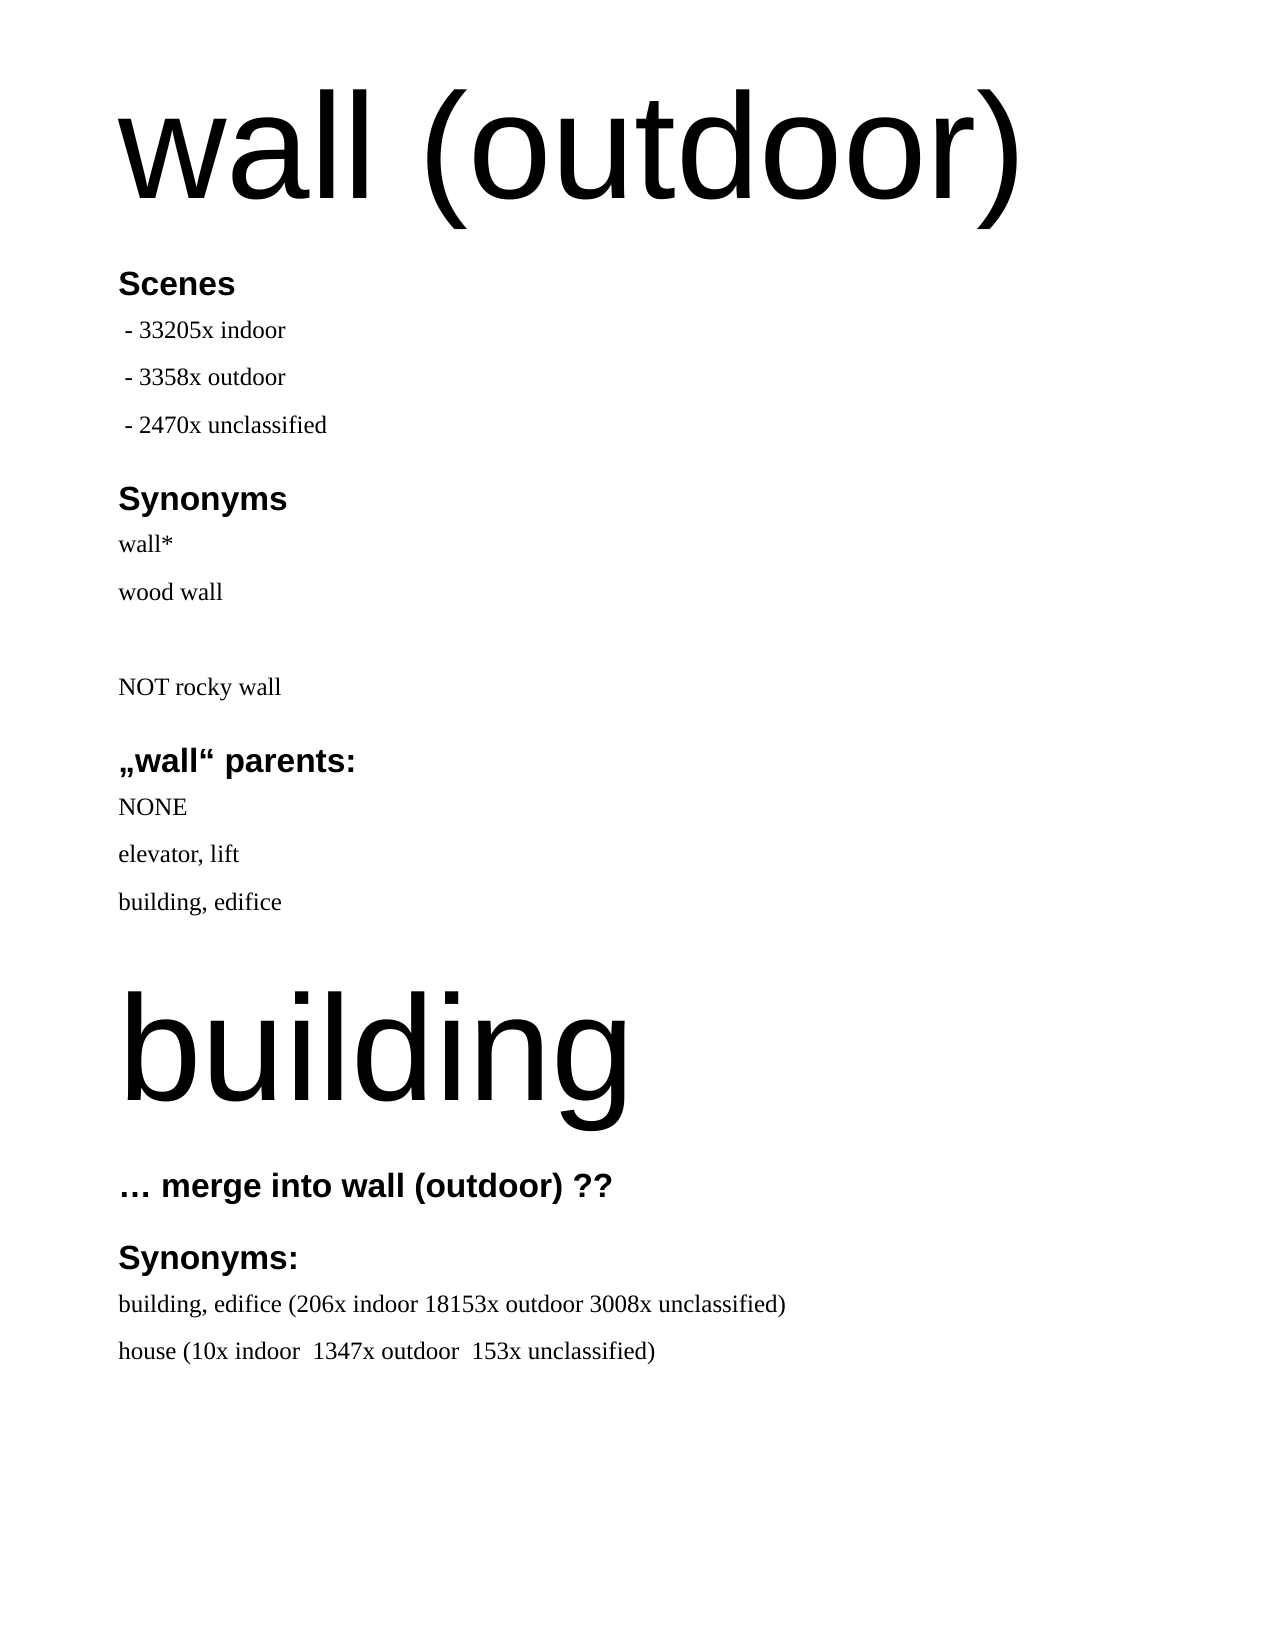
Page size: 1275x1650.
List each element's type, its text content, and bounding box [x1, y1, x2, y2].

text NOT rocky wall [118, 672, 1157, 701]
text - 2470x unclassified [118, 410, 1157, 439]
text wall* [118, 529, 1157, 558]
text house (10x indoor 1347x outdoor 153x unclassified) [118, 1336, 1157, 1365]
text NONE [118, 792, 1157, 821]
subtitle „wall“ parents: [118, 741, 1157, 779]
subtitle building [118, 960, 1157, 1132]
subtitle … merge into wall (outdoor) ?? [118, 1166, 1157, 1204]
text - 33205x indoor [118, 315, 1157, 343]
text wood wall [118, 577, 1157, 606]
subtitle Synonyms: [118, 1237, 1157, 1276]
text building, edifice (206x indoor 18153x outdoor 3008x unclassified) [118, 1289, 1157, 1317]
subtitle Synonyms [118, 478, 1157, 517]
subtitle Scenes [118, 263, 1157, 302]
subtitle wall (outdoor) [118, 58, 1157, 230]
text - 3358x outdoor [118, 362, 1157, 391]
text elevator, lift [118, 839, 1157, 868]
text building, edifice [118, 887, 1157, 916]
